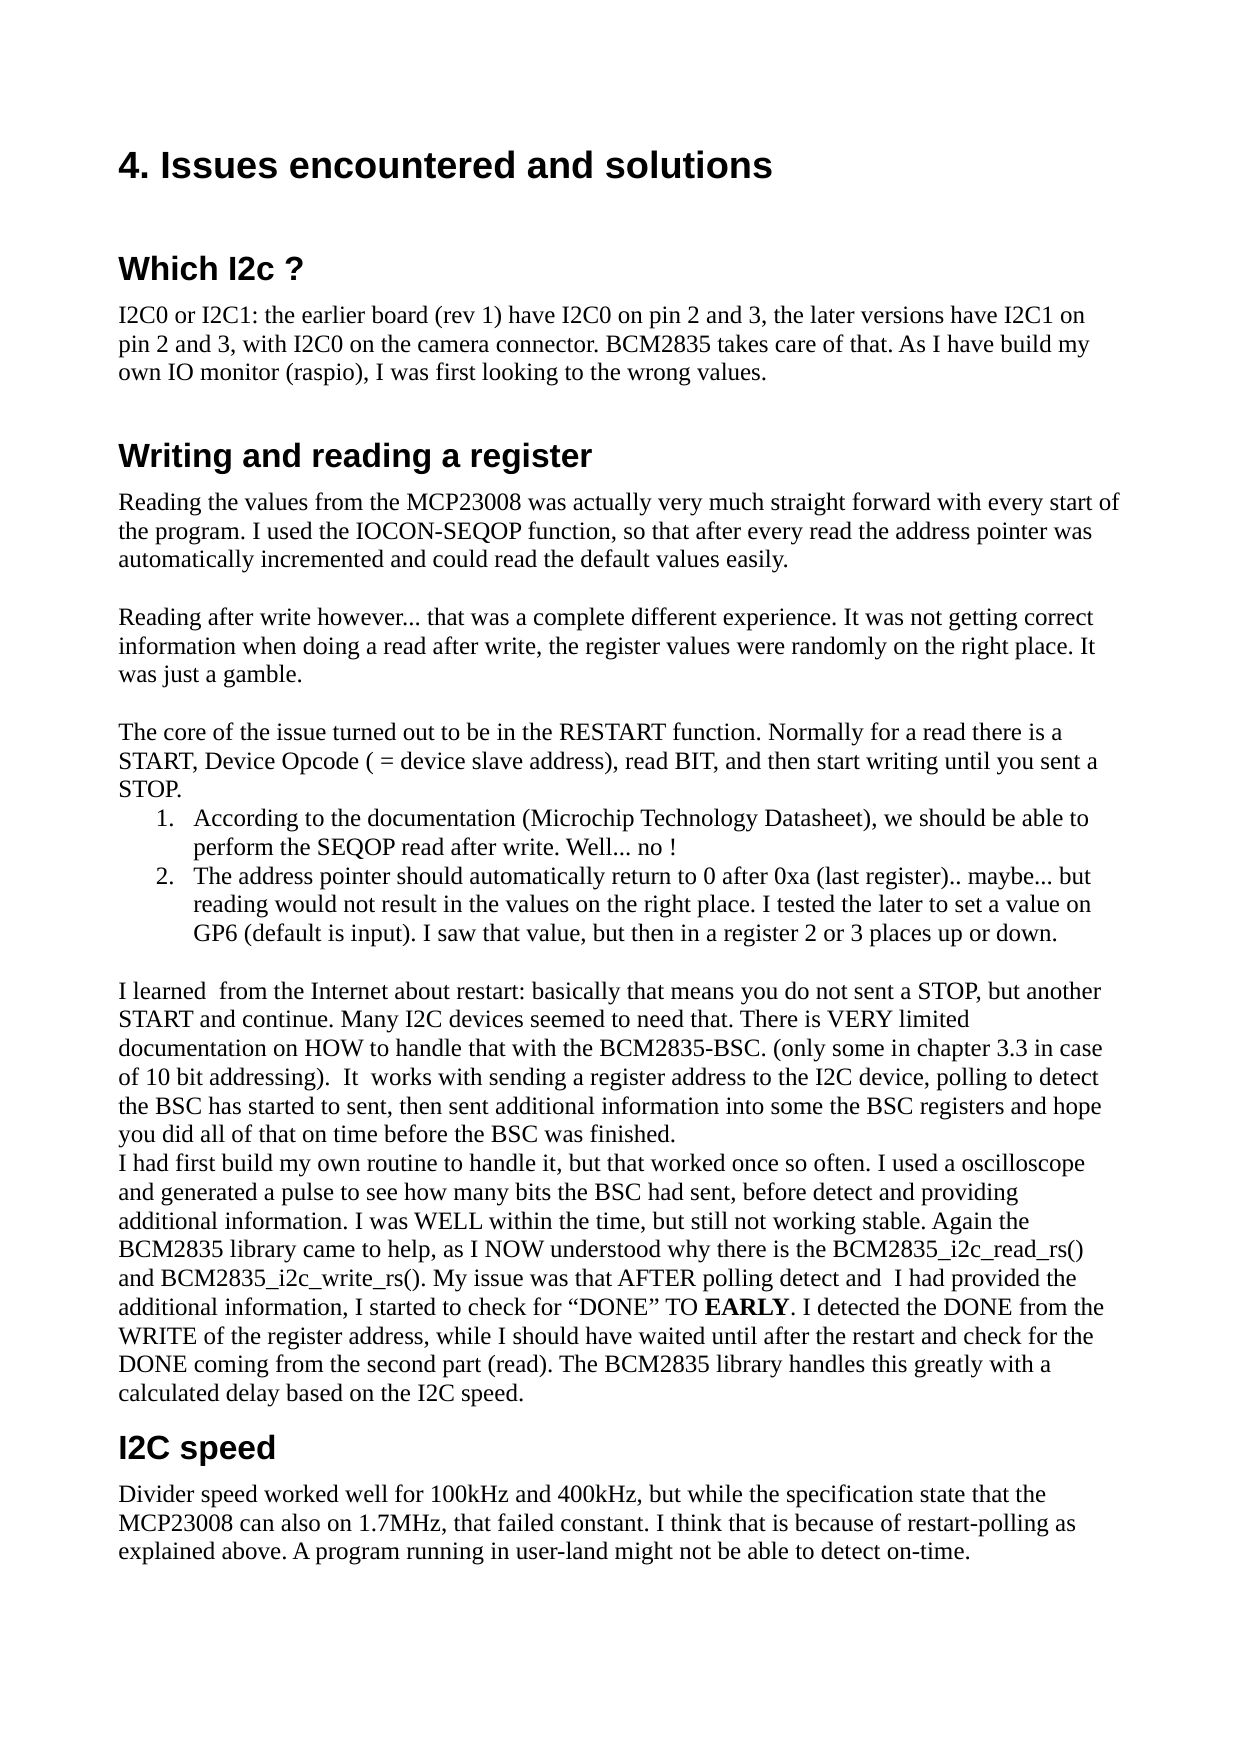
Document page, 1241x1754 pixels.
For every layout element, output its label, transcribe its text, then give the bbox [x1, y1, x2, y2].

text The core of the issue turned out to be in the RESTART function. Normally for a read there is a START, Device Opcode ( = device slave address), read BIT, and then start writing until you sent a STOP. [118, 717, 1122, 803]
subtitle I2C speed [118, 1428, 1122, 1466]
subtitle Which I2c ? [118, 249, 1122, 287]
text Reading after write however... that was a complete different experience. It was not getting correct information when doing a read after write, the register values were randomly on the right place. It was just a gamble. [118, 602, 1122, 688]
text Divider speed worked well for 100kHz and 400kHz, but while the specification state that the MCP23008 can also on 1.7MHz, that failed constant. I think that is because of restart-polling as explained above. A program running in user-land might not be able to detect on-time. [118, 1479, 1122, 1565]
text I had first build my own routine to handle it, but that worked once so often. I used a oscilloscope and generated a pulse to see how many bits the BSC had sent, before detect and providing additional information. I was WELL within the time, but still not working stable. Again the BCM2835 library came to help, as I NOW understood why there is the BCM2835_i2c_read_rs() and BCM2835_i2c_write_rs(). My issue was that AFTER polling detect and I had provided the additional information, I started to check for “DONE” TO EARLY. I detected the DONE from the WRITE of the register address, while I should have waited until after the restart and check for the DONE coming from the second part (read). The BCM2835 library handles this greatly with a calculated delay based on the I2C speed. [118, 1148, 1122, 1407]
list The address pointer should automatically return to 0 after 0xa (last register).. maybe... but reading would not result in the values on the right place. I tested the later to set a value on GP6 (default is input). I saw that value, but then in a register 2 or 3 places up or down. [156, 861, 1122, 947]
text I learned from the Internet about restart: basically that means you do not sent a STOP, but another START and continue. Many I2C devices seemed to need that. There is VERY limited documentation on HOW to handle that with the BCM2835-BSC. (only some in chapter 3.3 in case of 10 bit addressing). It works with sending a register address to the I2C device, polling to detect the BSC has started to sent, then sent additional information into some the BSC registers and hope you did all of that on time before the BSC was finished. [118, 976, 1122, 1148]
subtitle 4. Issues encountered and solutions [118, 143, 1122, 187]
list According to the documentation (Microchip Technology Datasheet), we should be able to perform the SEQOP read after write. Well... no ! [156, 803, 1122, 861]
text Reading the values from the MCP23008 was actually very much straight forward with every start of the program. I used the IOCON-SEQOP function, so that after every read the address pointer was automatically incremented and could read the default values easily. [118, 487, 1122, 573]
text I2C0 or I2C1: the earlier board (rev 1) have I2C0 on pin 2 and 3, the later versions have I2C1 on pin 2 and 3, with I2C0 on the camera connector. BCM2835 takes care of that. As I have build my own IO monitor (raspio), I was first looking to the wrong values. [118, 300, 1122, 386]
subtitle Writing and reading a register [118, 436, 1122, 474]
